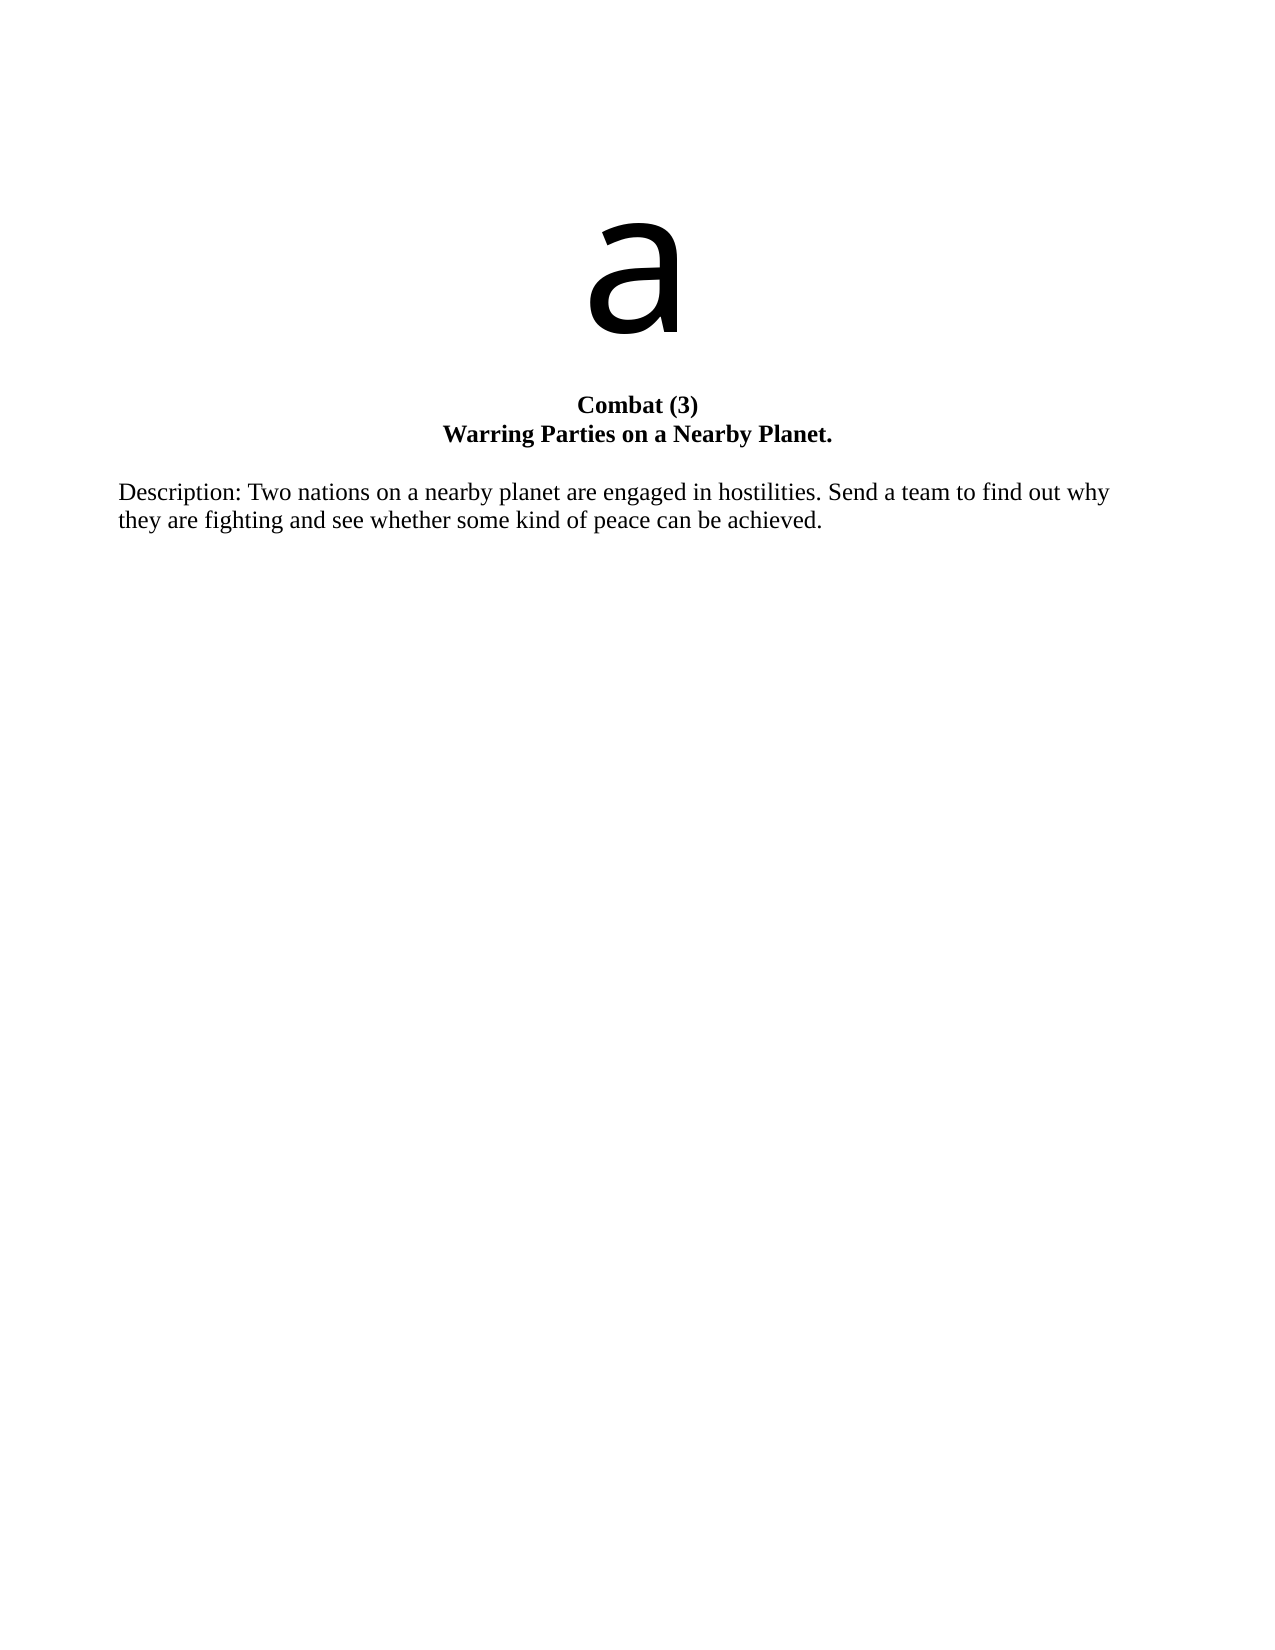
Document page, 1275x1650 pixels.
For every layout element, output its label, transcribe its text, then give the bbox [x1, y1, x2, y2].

text a [118, 118, 1157, 391]
text Combat (3) [118, 391, 1157, 419]
text Description: Two nations on a nearby planet are engaged in hostilities. Send a team to find out why they are fighting and see whether some kind of peace can be achieved. [118, 477, 1157, 534]
text Warring Parties on a Nearby Planet. [118, 419, 1157, 448]
